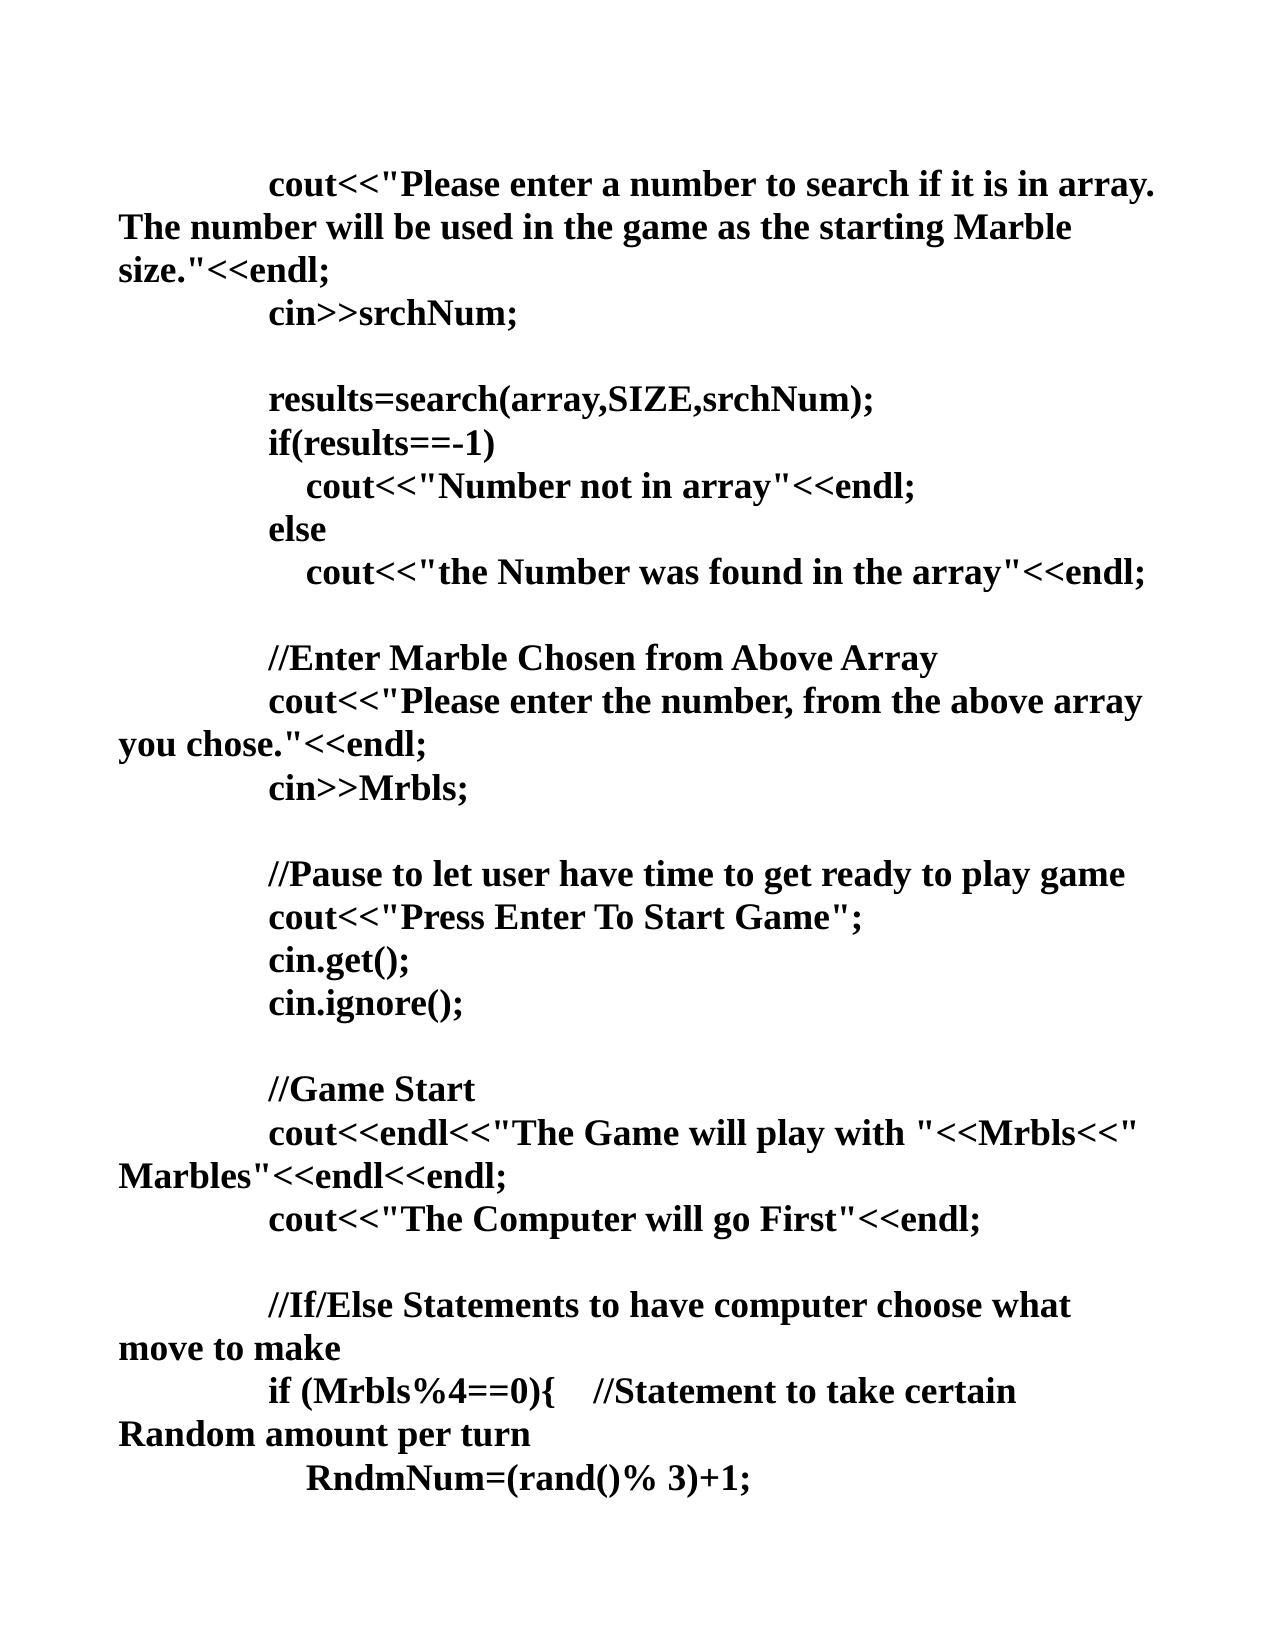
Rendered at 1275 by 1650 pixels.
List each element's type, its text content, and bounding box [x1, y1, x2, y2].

text cout<<"Press Enter To Start Game"; [118, 894, 1157, 937]
text if(results==-1) [118, 420, 1157, 463]
text if (Mrbls%4==0){ //Statement to take certain Random amount per turn [118, 1369, 1157, 1455]
text //If/Else Statements to have computer choose what move to make [118, 1282, 1157, 1369]
text //Game Start [118, 1067, 1157, 1110]
text cout<<endl<<"The Game will play with "<<Mrbls<<" Marbles"<<endl<<endl; [118, 1110, 1157, 1196]
text RndmNum=(rand()% 3)+1; [118, 1455, 1157, 1498]
text cin.get(); [118, 937, 1157, 981]
text cout<<"the Number was found in the array"<<endl; [118, 549, 1157, 592]
text cout<<"Please enter a number to search if it is in array. The number will be used in the game as the starting Marble size."<<endl; [118, 161, 1157, 291]
text cin>>srchNum; [118, 291, 1157, 334]
text //Pause to let user have time to get ready to play game [118, 851, 1157, 894]
text //Enter Marble Chosen from Above Array [118, 636, 1157, 679]
text cout<<"Please enter the number, from the above array you chose."<<endl; [118, 679, 1157, 765]
text cout<<"Number not in array"<<endl; [118, 463, 1157, 506]
text results=search(array,SIZE,srchNum); [118, 377, 1157, 420]
text cin.ignore(); [118, 981, 1157, 1024]
text else [118, 506, 1157, 549]
text cin>>Mrbls; [118, 765, 1157, 808]
text cout<<"The Computer will go First"<<endl; [118, 1196, 1157, 1239]
